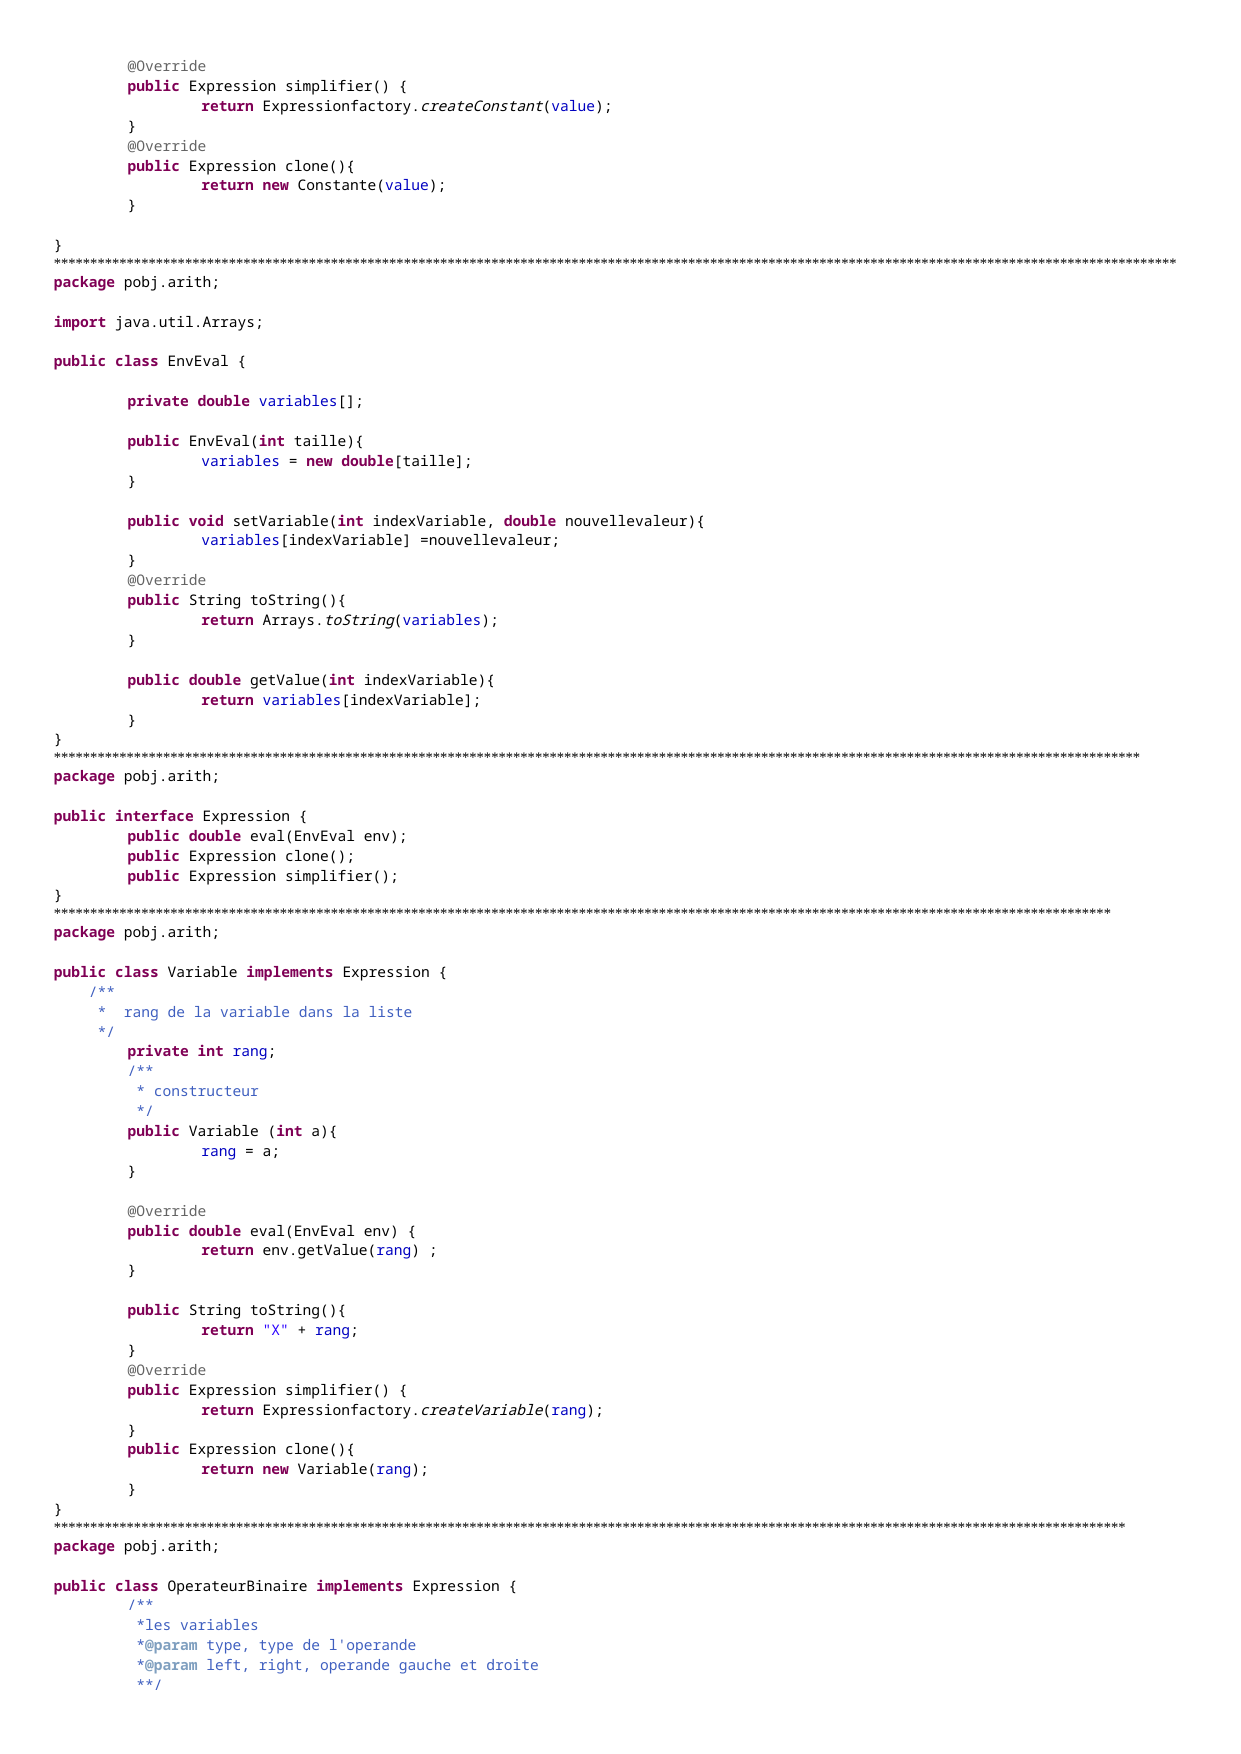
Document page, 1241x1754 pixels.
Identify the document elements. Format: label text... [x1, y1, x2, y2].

text public Expression simplifier() { [53, 1379, 1184, 1399]
text public double eval(EnvEval env) { [53, 1220, 1184, 1240]
text } [53, 116, 1184, 135]
text public String toString(){ [53, 590, 1184, 610]
text } [53, 1161, 1184, 1181]
text *@param left, right, operande gauche et droite [53, 1655, 1184, 1675]
text ********************************************************************************************************************************************************** [53, 255, 1184, 272]
text public Expression clone(){ [53, 155, 1184, 175]
text return new Variable(rang); [53, 1459, 1184, 1479]
text import java.util.Arrays; [53, 311, 1184, 331]
text public class EnvEval { [53, 351, 1184, 371]
text variables[indexVariable] =nouvellevaleur; [53, 530, 1184, 550]
text ***************************************************************************************************************************************************** [53, 749, 1184, 766]
text return Expressionfactory.createVariable(rang); [53, 1399, 1184, 1419]
text return Expressionfactory.createConstant(value); [53, 96, 1184, 116]
text public Expression clone(); [53, 845, 1184, 865]
text **/ [53, 1675, 1184, 1695]
text package pobj.arith; [53, 766, 1184, 786]
text } [53, 550, 1184, 570]
text public double eval(EnvEval env); [53, 826, 1184, 845]
text public Variable (int a){ [53, 1121, 1184, 1141]
text @Override [53, 1200, 1184, 1220]
text } [53, 195, 1184, 215]
text *les variables [53, 1615, 1184, 1635]
text public Expression simplifier(); [53, 865, 1184, 885]
text package pobj.arith; [53, 922, 1184, 942]
text public Expression clone(){ [53, 1439, 1184, 1459]
text } [53, 1419, 1184, 1439]
text @Override [53, 1359, 1184, 1379]
text } [53, 1260, 1184, 1280]
text } [53, 1340, 1184, 1359]
text } [53, 630, 1184, 649]
text return variables[indexVariable]; [53, 689, 1184, 709]
text @Override [53, 56, 1184, 76]
text * rang de la variable dans la liste [53, 1001, 1184, 1021]
text public String toString(){ [53, 1300, 1184, 1320]
text package pobj.arith; [53, 1536, 1184, 1555]
text public double getValue(int indexVariable){ [53, 669, 1184, 689]
text public EnvEval(int taille){ [53, 431, 1184, 451]
text public Expression simplifier() { [53, 76, 1184, 96]
text variables = new double[taille]; [53, 451, 1184, 471]
text /** [53, 1061, 1184, 1081]
text private double variables[]; [53, 391, 1184, 411]
text public class OperateurBinaire implements Expression { [53, 1575, 1184, 1595]
text *@param type, type de l'operande [53, 1635, 1184, 1655]
text * constructeur [53, 1081, 1184, 1101]
text @Override [53, 135, 1184, 155]
text public class Variable implements Expression { [53, 962, 1184, 982]
text } [53, 471, 1184, 490]
text } [53, 709, 1184, 729]
text package pobj.arith; [53, 272, 1184, 291]
text } [53, 235, 1184, 255]
text rang = a; [53, 1141, 1184, 1161]
text *************************************************************************************************************************************************** [53, 1519, 1184, 1536]
text /** [53, 982, 1184, 1001]
text } [53, 729, 1184, 749]
text return env.getValue(rang) ; [53, 1240, 1184, 1260]
text private int rang; [53, 1041, 1184, 1061]
text return "X" + rang; [53, 1320, 1184, 1340]
text @Override [53, 570, 1184, 590]
text public interface Expression { [53, 806, 1184, 826]
text /** [53, 1595, 1184, 1615]
text return Arrays.toString(variables); [53, 610, 1184, 630]
text } [53, 1479, 1184, 1499]
text */ [53, 1021, 1184, 1041]
text */ [53, 1101, 1184, 1121]
text } [53, 1499, 1184, 1519]
text public void setVariable(int indexVariable, double nouvellevaleur){ [53, 510, 1184, 530]
text } [53, 885, 1184, 905]
text ************************************************************************************************************************************************* [53, 905, 1184, 922]
text return new Constante(value); [53, 175, 1184, 195]
